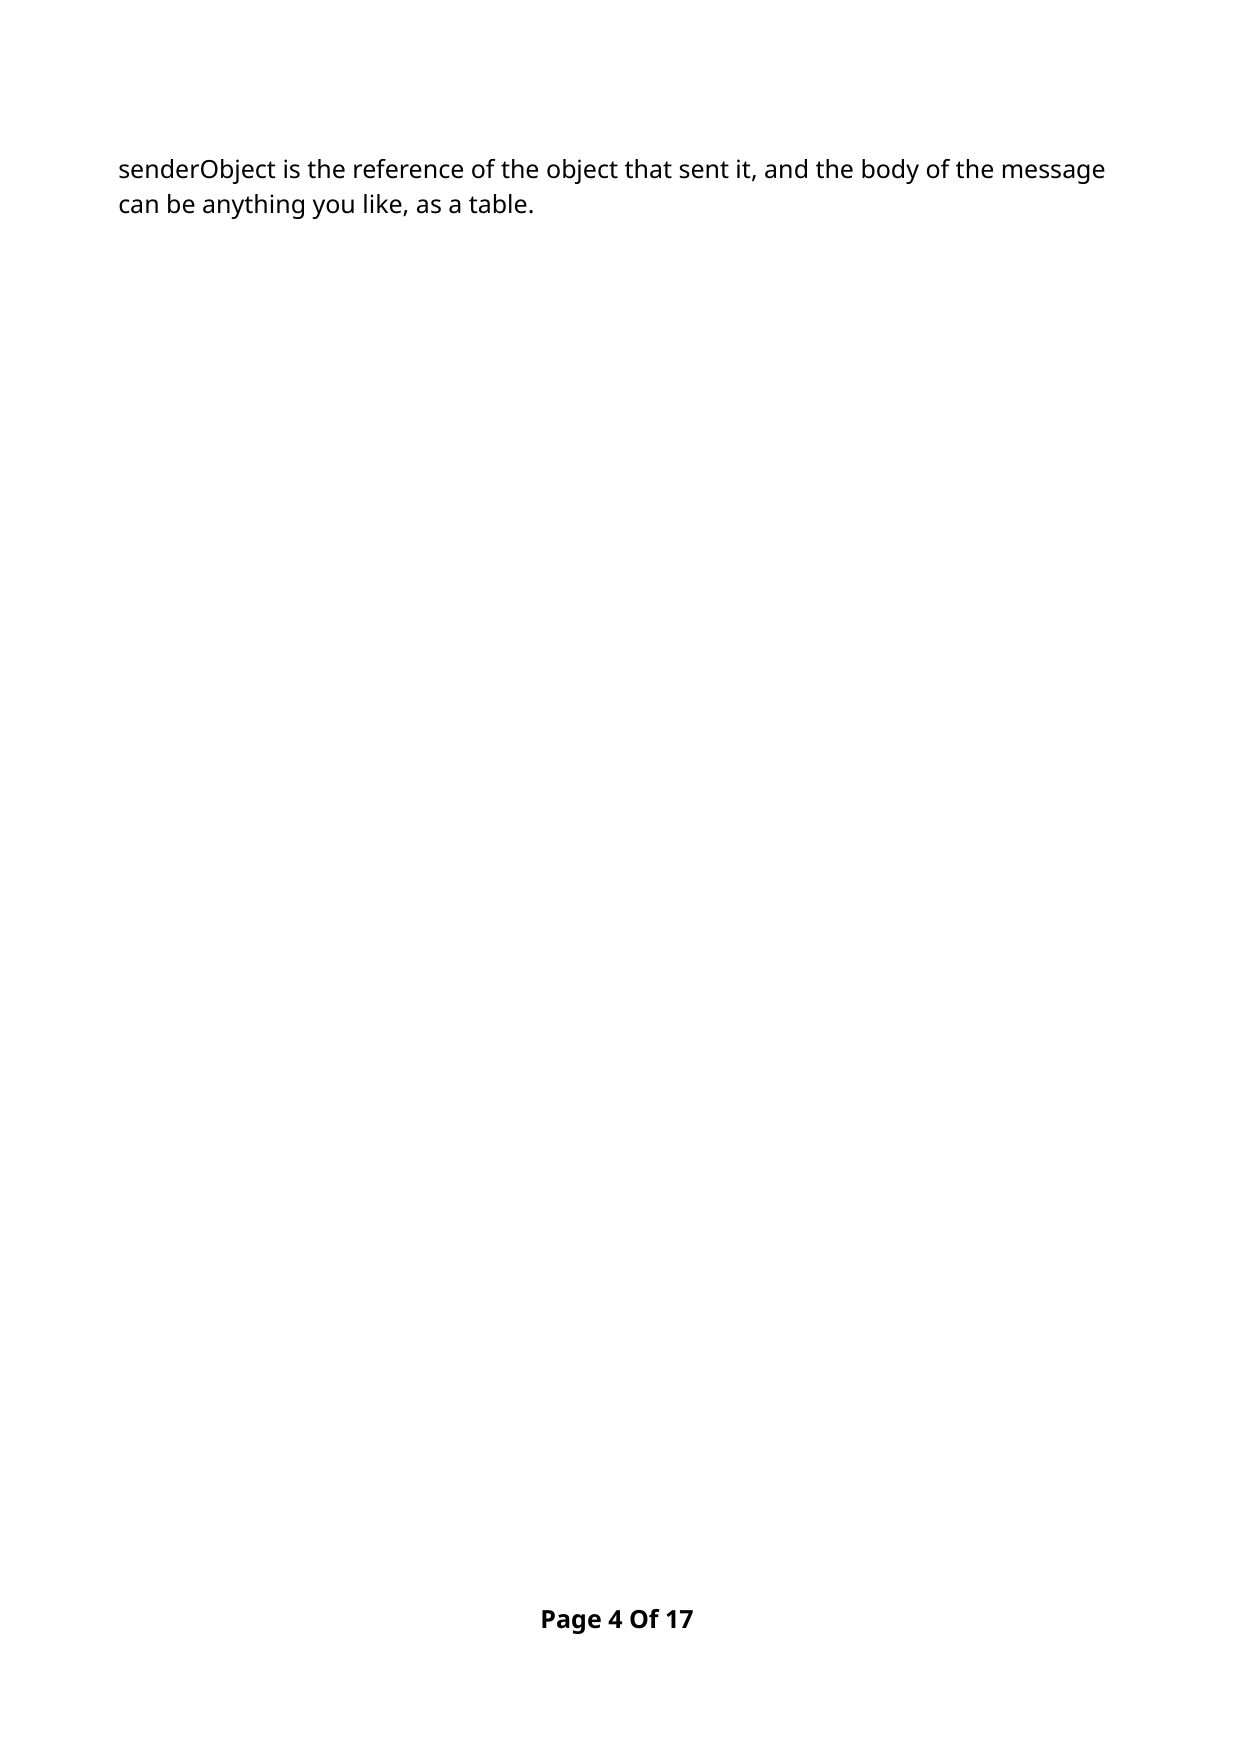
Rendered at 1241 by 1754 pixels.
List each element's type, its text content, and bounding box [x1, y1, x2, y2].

text senderObject is the reference of the object that sent it, and the body of the message can be anything you like, as a table. [118, 152, 1122, 220]
